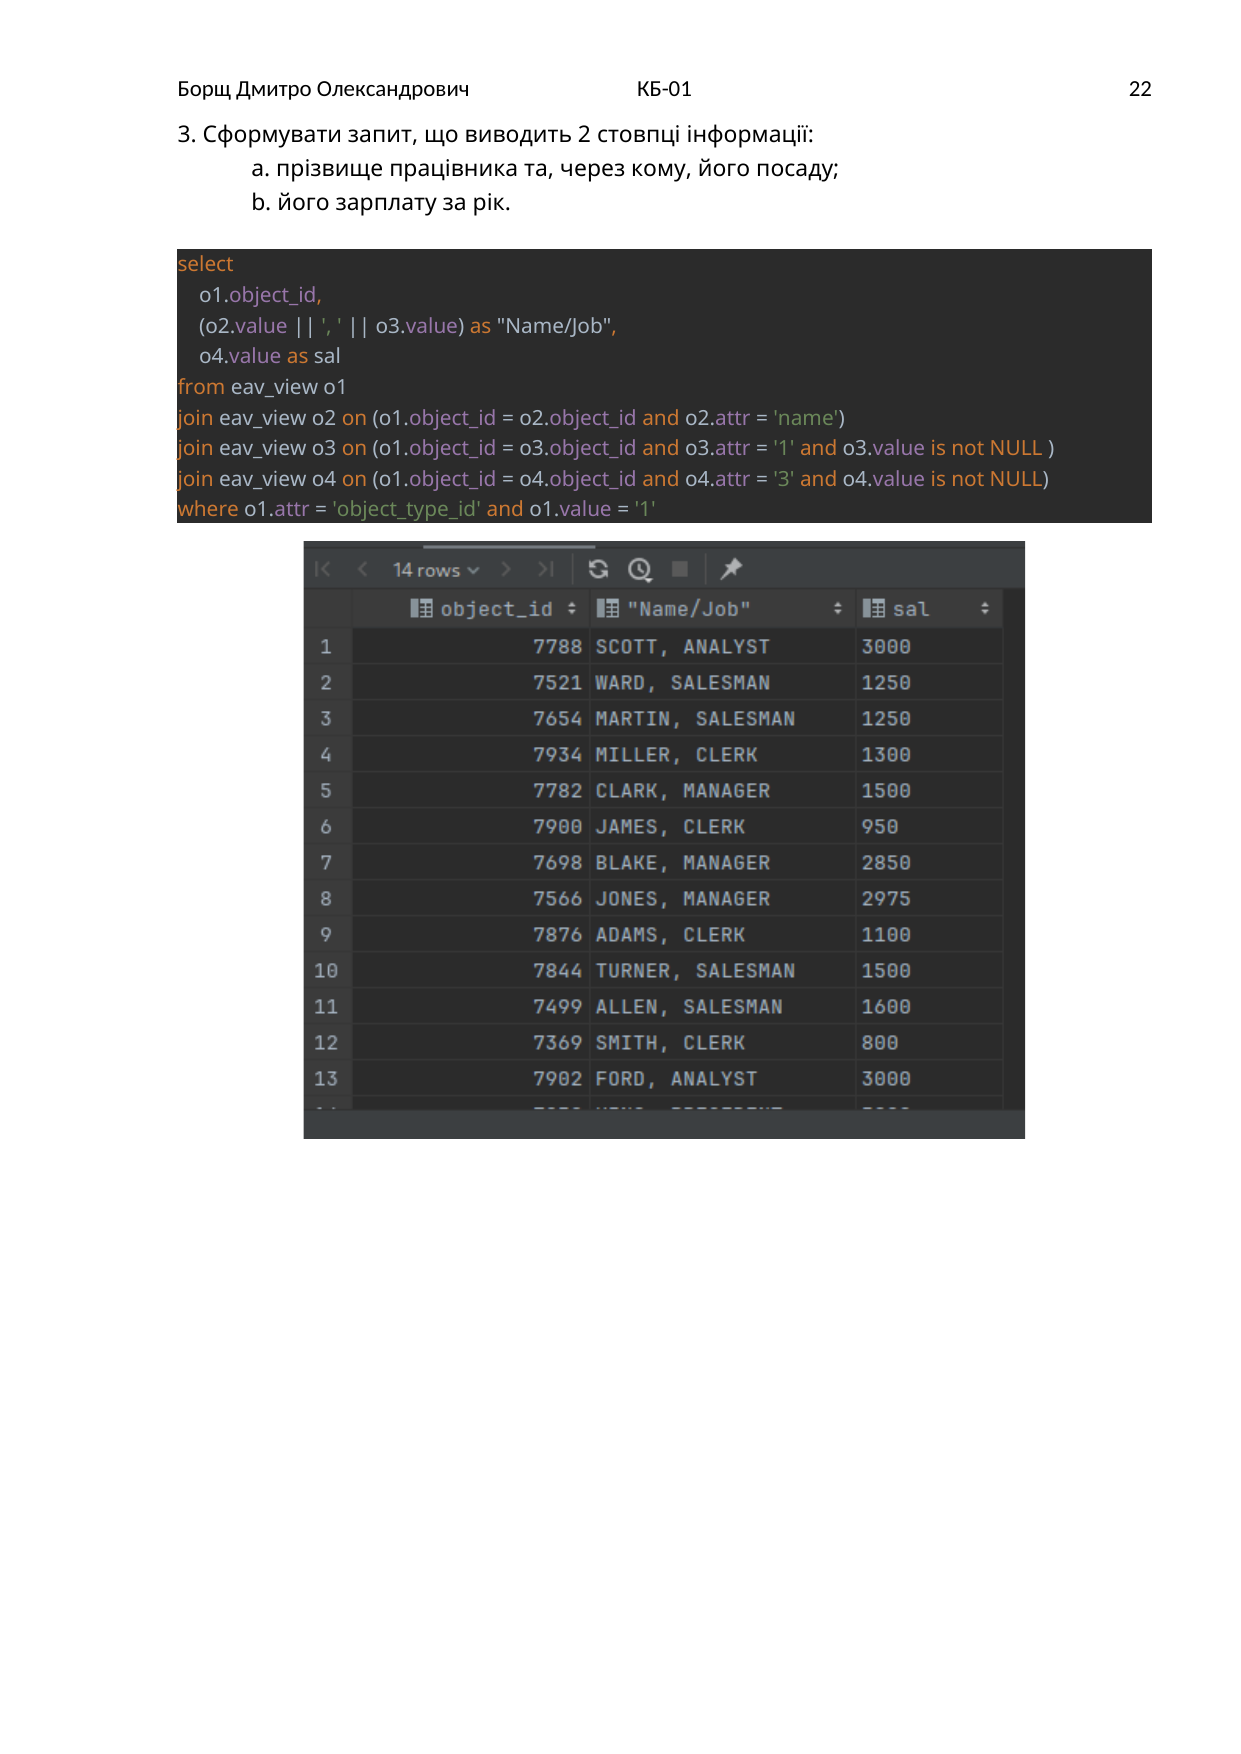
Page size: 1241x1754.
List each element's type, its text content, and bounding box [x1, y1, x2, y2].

text select o1.object_id, (o2.value || ', ' || o3.value) as "Name/Job", o4.value as sal from eav_view o1 join eav_view o2 on (o1.object_id = o2.object_id and o2.attr = 'name') join eav_view o3 on (o1.object_id = o3.object_id and o3.attr = '1' and o3.value is not NULL ) join eav_view o4 on (o1.object_id = o4.object_id and o4.attr = '3' and o4.value is not NULL) where o1.attr = 'object_type_id' and o1.value = '1' [177, 249, 1152, 523]
picture [303, 541, 1026, 1139]
text 3. Сформувати запит, що виводить 2 стовпці інформації: a. прізвище працівника та, через кому, його посаду; b. його зарплату за рік. [177, 118, 1152, 217]
